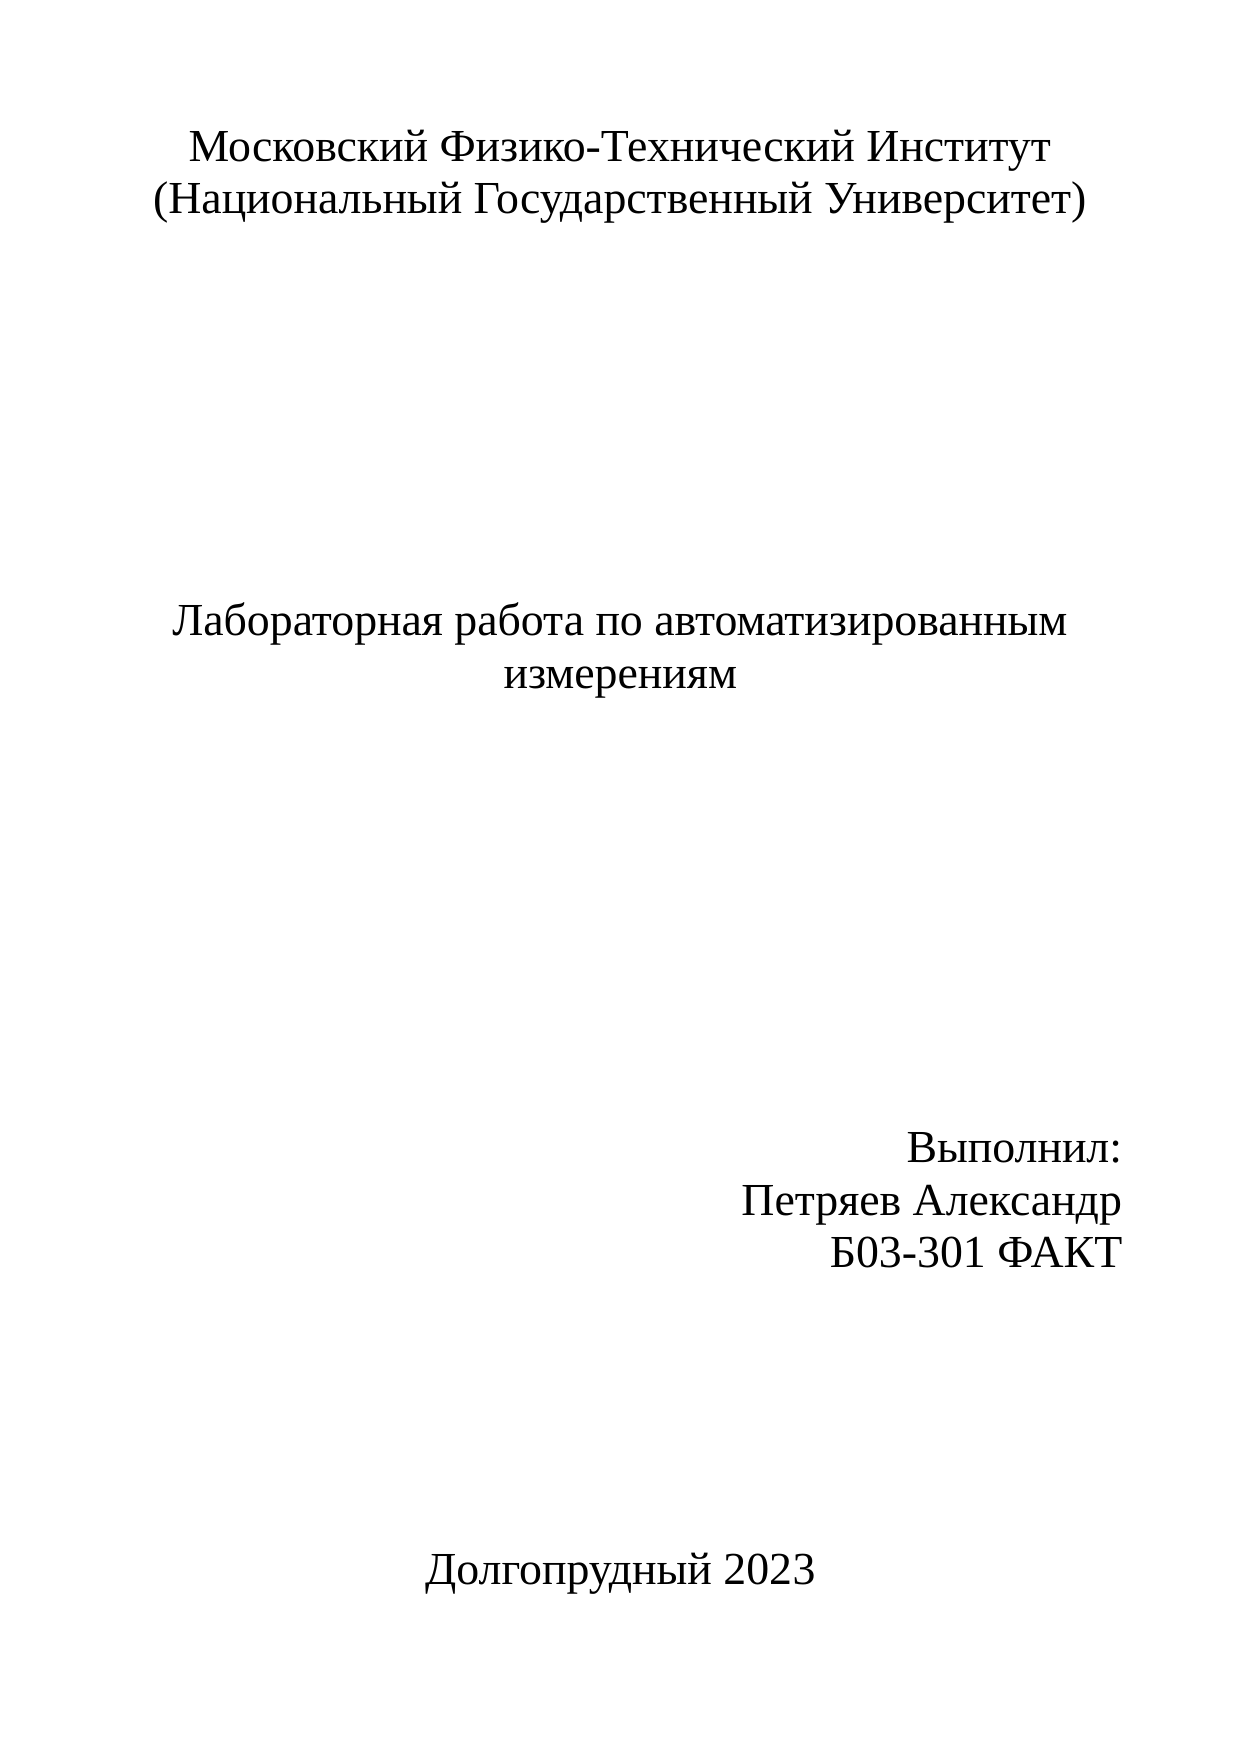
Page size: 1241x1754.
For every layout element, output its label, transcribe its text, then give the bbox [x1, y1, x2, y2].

text Московский Физико-Технический Институт (Национальный Государственный Университет) [118, 118, 1122, 223]
text Выполнил: [118, 1119, 1122, 1172]
text Б03-301 ФАКТ [118, 1225, 1122, 1278]
text Долгопрудный 2023 [118, 1541, 1122, 1594]
text Петряев Александр [118, 1172, 1122, 1225]
text Лабораторная работа по автоматизированным измерениям [118, 592, 1122, 698]
